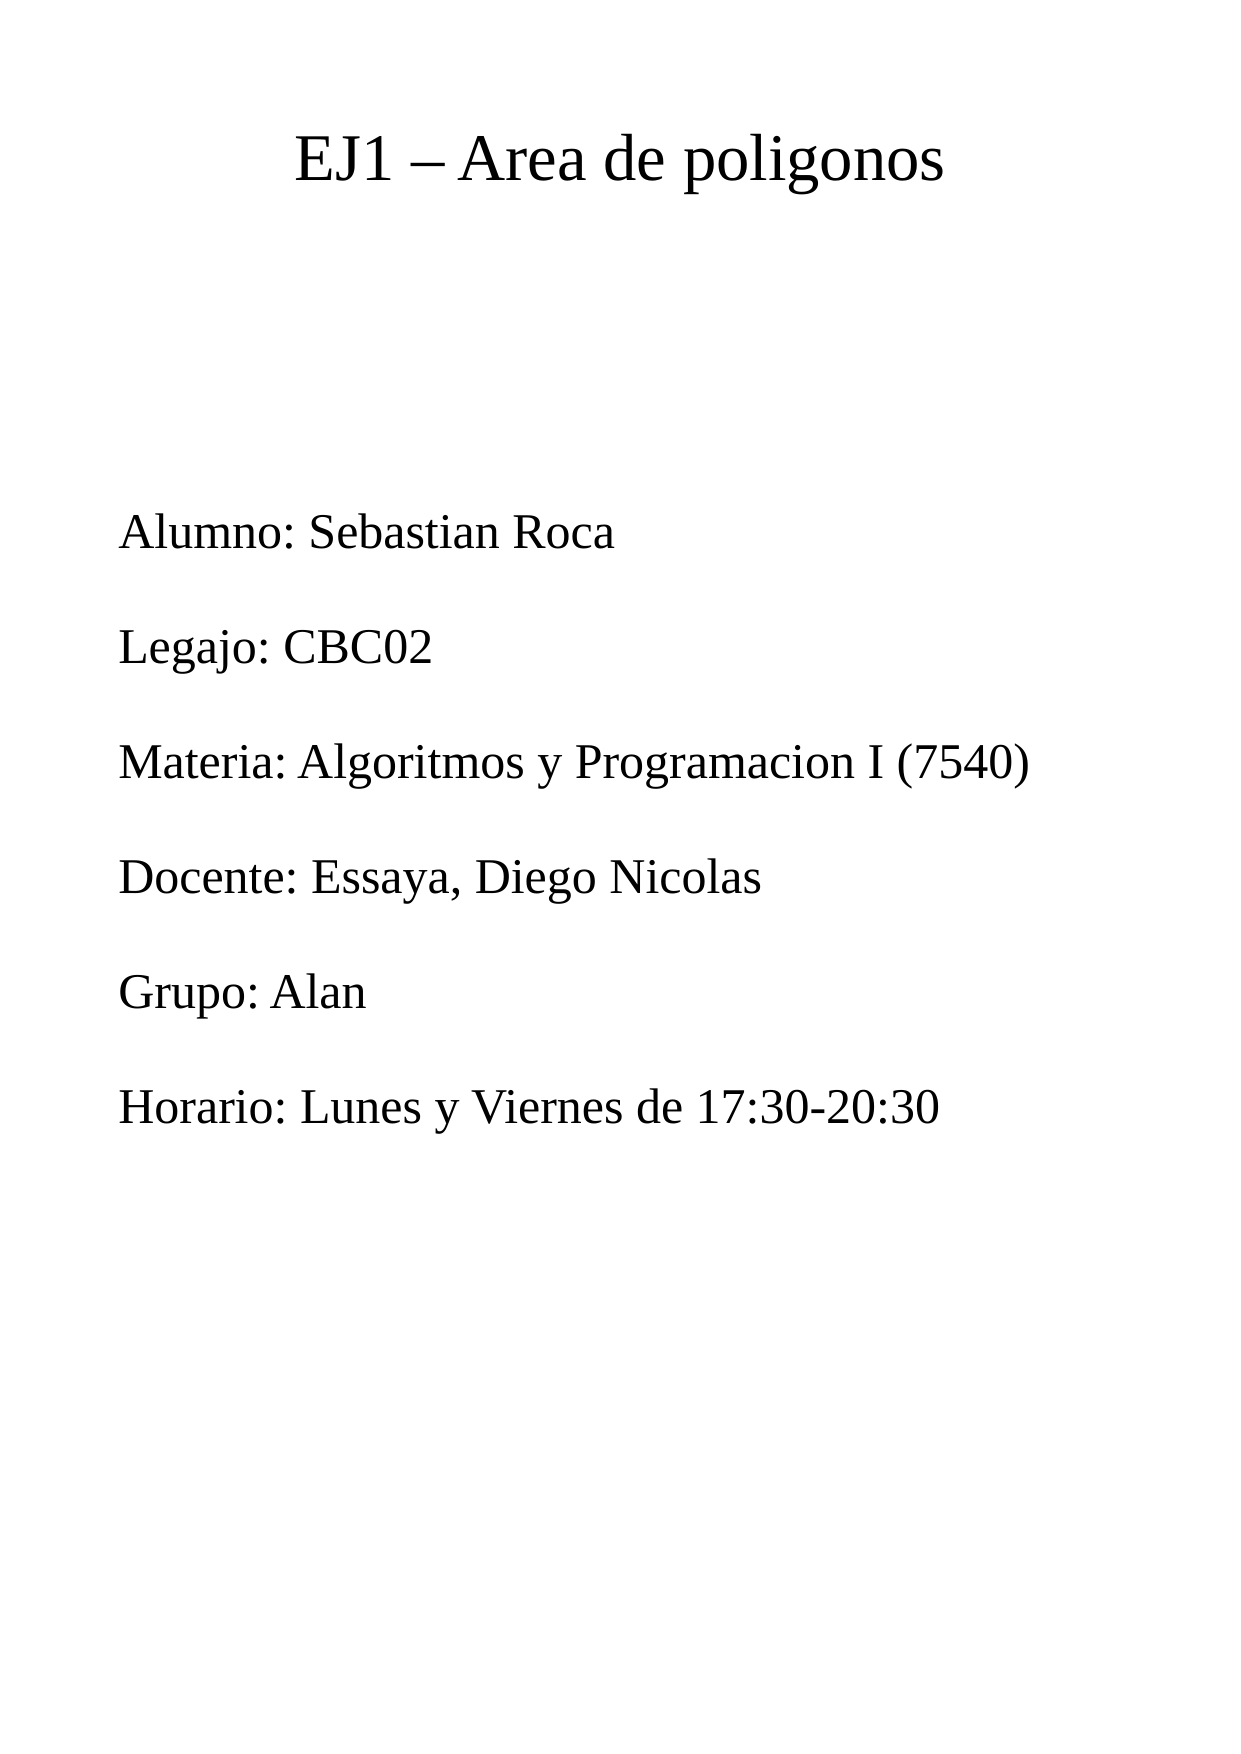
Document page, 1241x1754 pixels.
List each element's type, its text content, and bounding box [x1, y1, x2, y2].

text Alumno: Sebastian Roca [118, 501, 1122, 559]
text Legajo: CBC02 [118, 616, 1122, 674]
text Materia: Algoritmos y Programacion I (7540) [118, 731, 1122, 789]
text Horario: Lunes y Viernes de 17:30-20:30 [118, 1076, 1122, 1134]
text Docente: Essaya, Diego Nicolas [118, 846, 1122, 904]
text Grupo: Alan [118, 961, 1122, 1019]
text EJ1 – Area de poligonos [118, 118, 1122, 195]
